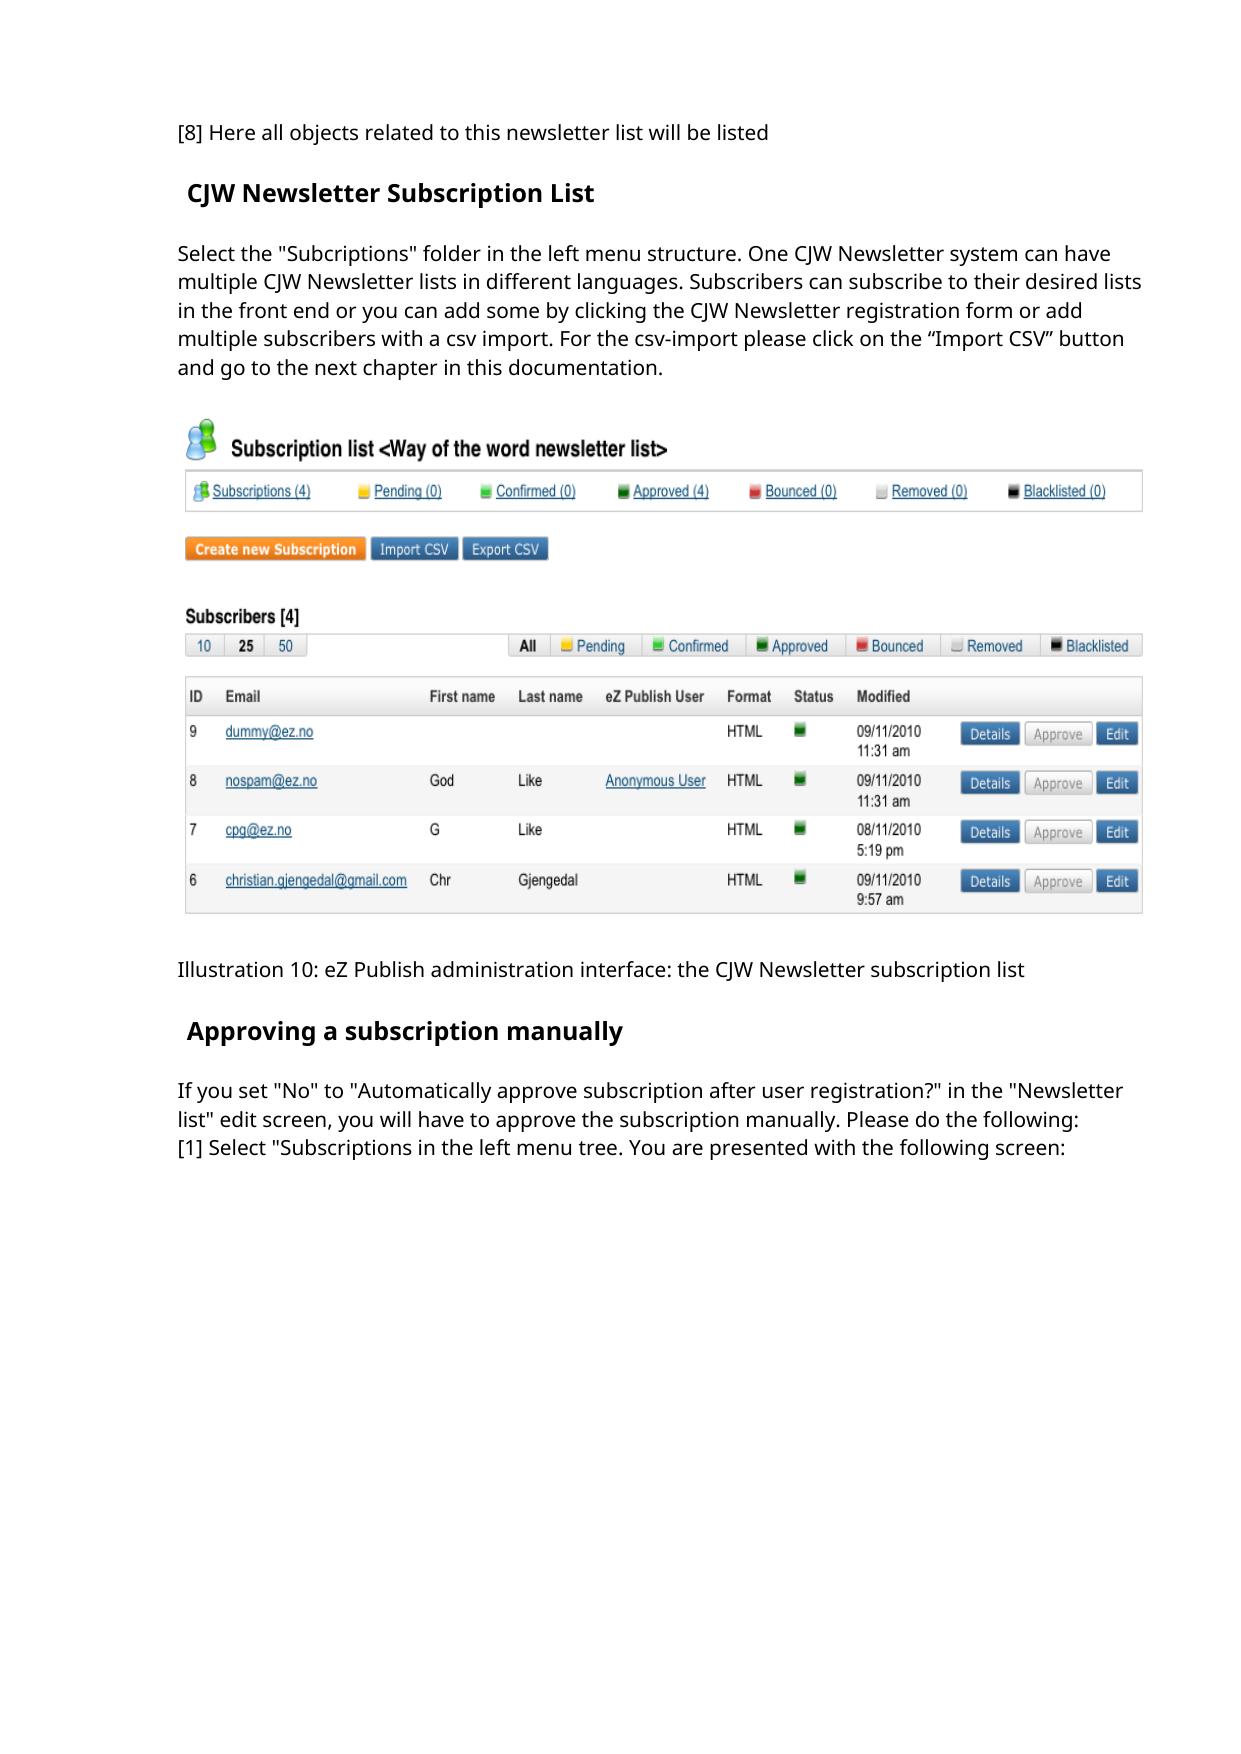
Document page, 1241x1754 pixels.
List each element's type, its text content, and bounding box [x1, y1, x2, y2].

picture [177, 410, 1152, 927]
text [8] Here all objects related to this newsletter list will be listed [775, 118, 1152, 147]
subtitle Approving a subscription manually [630, 1013, 1142, 1047]
text If you set "No" to "Automatically approve subscription after user registration?" in the "Newsletter list" edit screen, you will have to approve the subscription manually. Please do the following: [1] Select "Subscriptions in the left menu tree. You are presented with the following screen: [1072, 1076, 1152, 1162]
subtitle CJW Newsletter Subscription List [602, 176, 1142, 210]
text Illustration 10: eZ Publish administration interface: the CJW Newsletter subscription list [1031, 956, 1152, 984]
text Select the "Subcriptions" folder in the left menu structure. One CJW Newsletter system can have multiple CJW Newsletter lists in different languages. Subscribers can subscribe to their desired lists in the front end or you can add some by clicking the CJW Newsletter registration form or add multiple subscribers with a csv import. For the csv-import please click on the “Import CSV” button and go to the next chapter in this documentation. [177, 239, 1152, 381]
